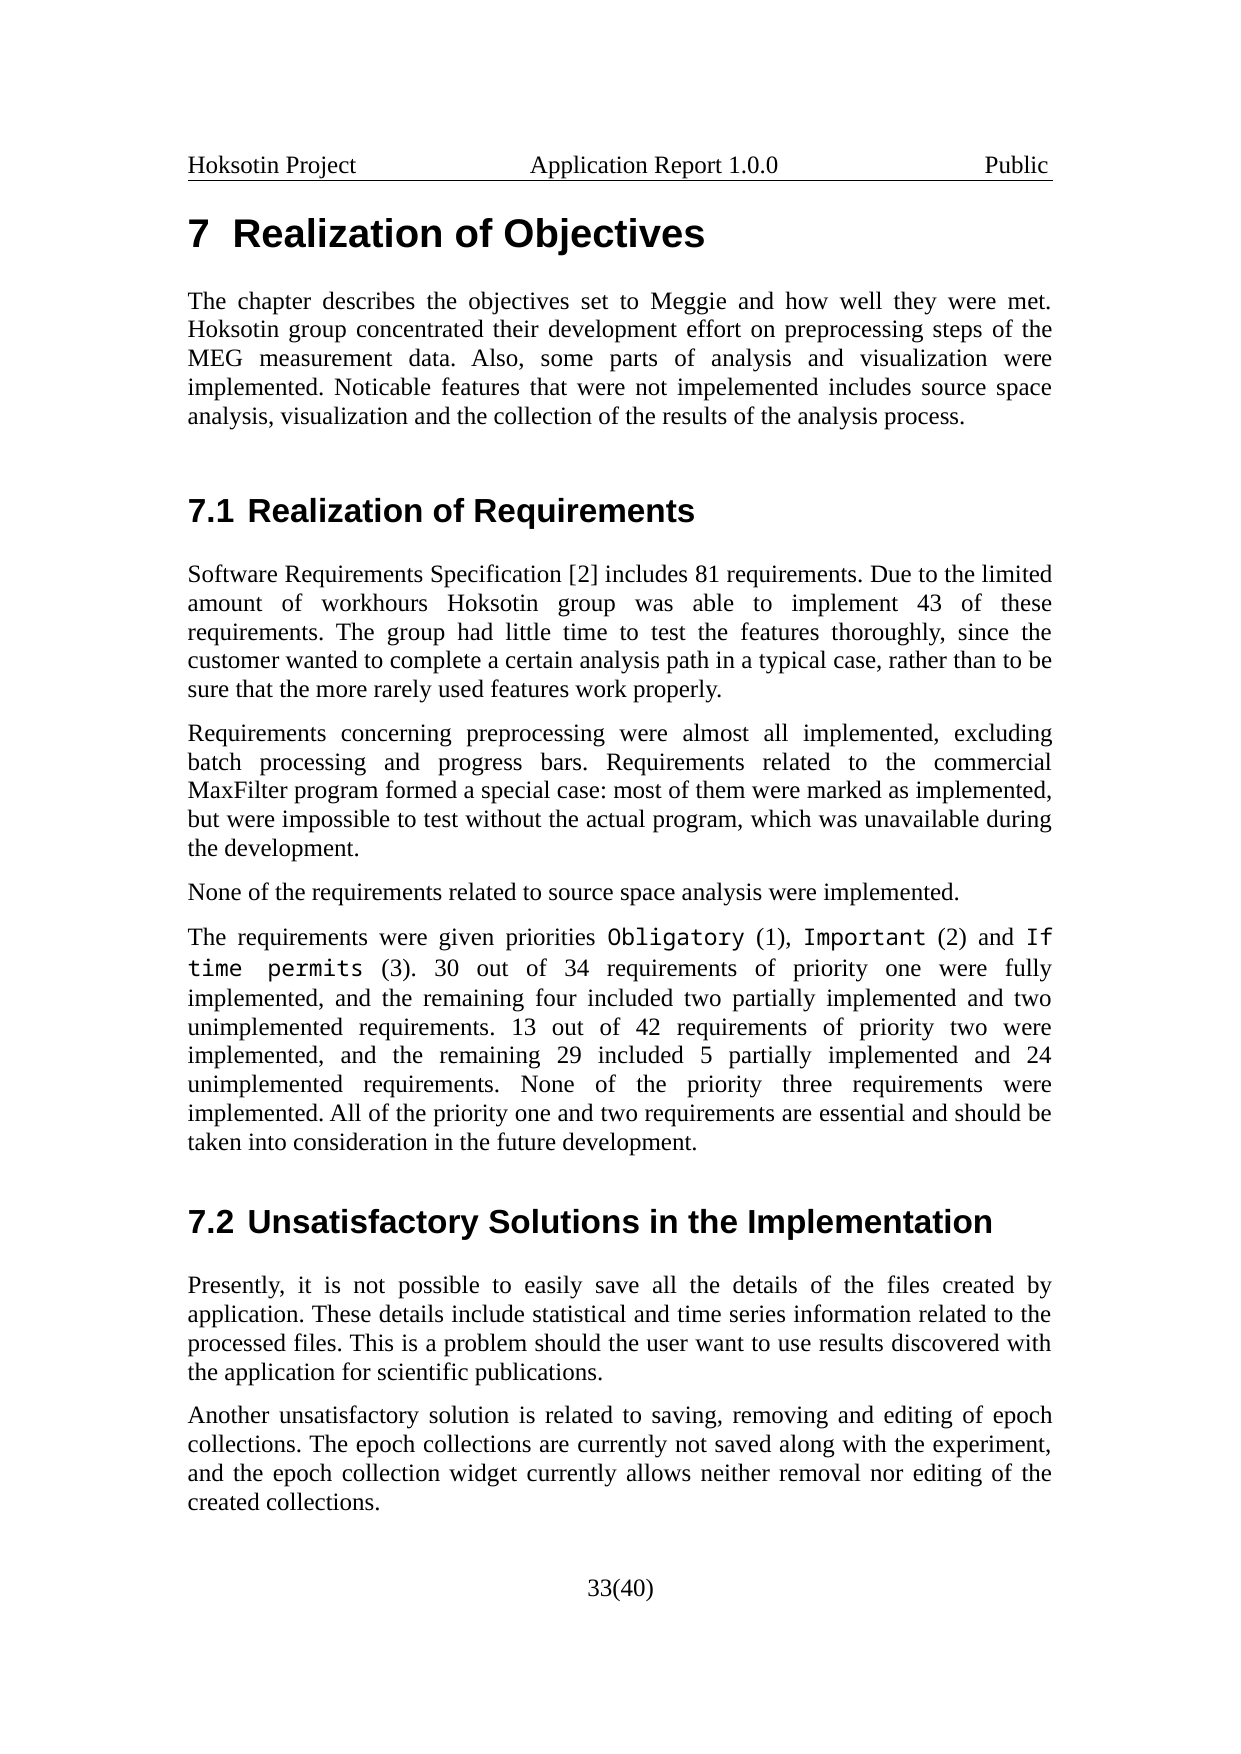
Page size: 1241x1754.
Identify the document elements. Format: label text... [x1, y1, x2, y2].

text The requirements were given priorities Obligatory (1), Important (2) and If time permits (3). 30 out of 34 requirements of priority one were fully implemented, and the remaining four included two partially implemented and two unimplemented requirements. 13 out of 42 requirements of priority two were implemented, and the remaining 29 included 5 partially implemented and 24 unimplemented requirements. None of the priority three requirements were implemented. All of the priority one and two requirements are essential and should be taken into consideration in the future development. [187, 921, 1053, 1156]
text None of the requirements related to source space analysis were implemented. [187, 877, 1053, 906]
subtitle Realization of Objectives [187, 210, 1053, 256]
text Another unsatisfactory solution is related to saving, removing and editing of epoch collections. The epoch collections are currently not saved along with the experiment, and the epoch collection widget currently allows neither removal nor editing of the created collections. [187, 1401, 1053, 1516]
subtitle Unsatisfactory Solutions in the Implementation [178, 1202, 1053, 1241]
text Requirements concerning preprocessing were almost all implemented, excluding batch processing and progress bars. Requirements related to the commercial MaxFilter program formed a special case: most of them were marked as implemented, but were impossible to test without the actual program, which was unavailable during the development. [187, 718, 1053, 862]
subtitle Realization of Requirements [178, 491, 1053, 529]
text The chapter describes the objectives set to Meggie and how well they were met. Hoksotin group concentrated their development effort on preprocessing steps of the MEG measurement data. Also, some parts of analysis and visualization were implemented. Noticable features that were not impelemented includes source space analysis, visualization and the collection of the results of the analysis process. [187, 286, 1053, 429]
text Presently, it is not possible to easily save all the details of the files created by application. These details include statistical and time series information related to the processed files. This is a problem should the user want to use results discovered with the application for scientific publications. [187, 1271, 1053, 1386]
text Software Requirements Specification [2] includes 81 requirements. Due to the limited amount of workhours Hoksotin group was able to implement 43 of these requirements. The group had little time to test the features thoroughly, since the customer wanted to complete a certain analysis path in a typical case, rather than to be sure that the more rarely used features work properly. [187, 559, 1053, 703]
